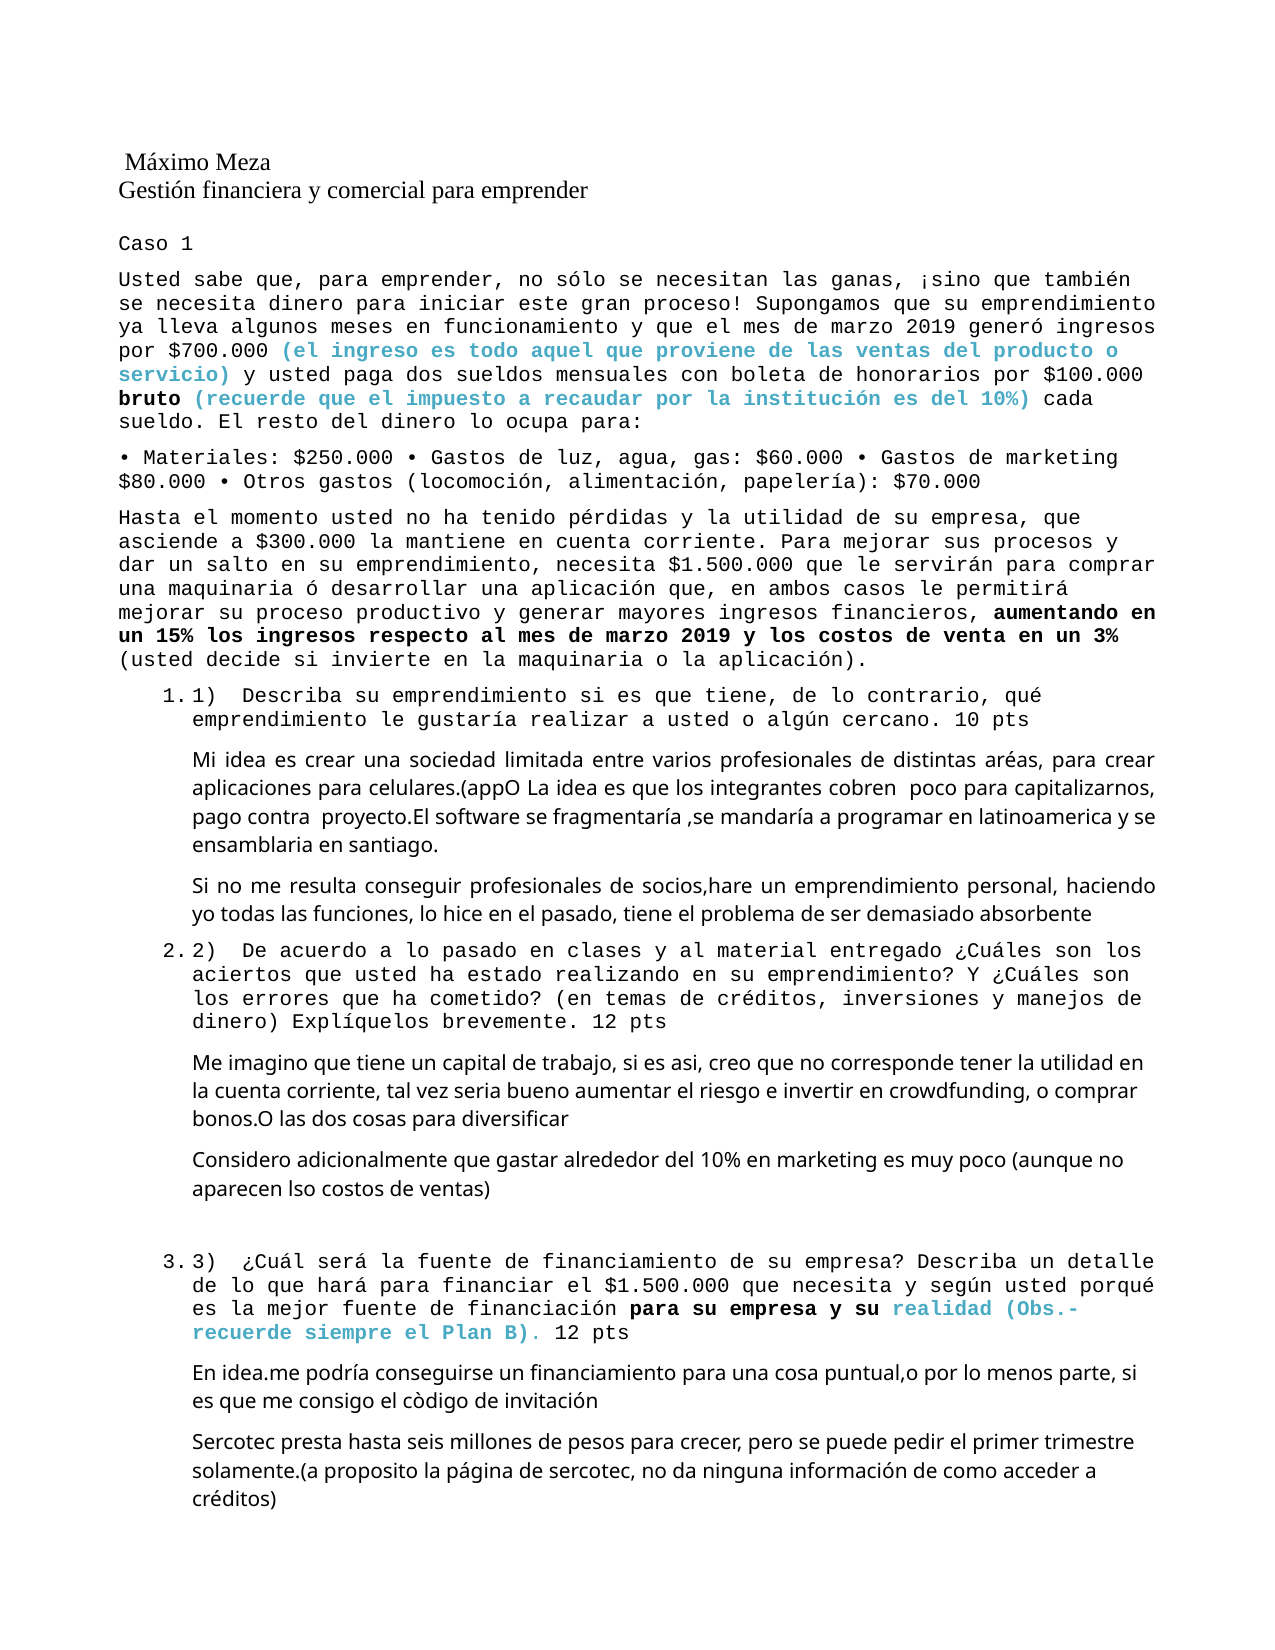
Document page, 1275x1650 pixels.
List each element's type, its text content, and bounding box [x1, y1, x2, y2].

list Mi idea es crear una sociedad limitada entre varios profesionales de distintas aréas, para crear aplicaciones para celulares.(appO La idea es que los integrantes cobren poco para capitalizarnos, pago contra proyecto.El software se fragmentaría ,se mandaría a programar en latinoamerica y se ensamblaria en santiago. [162, 745, 1157, 859]
text Hasta el momento usted no ha tenido pérdidas y la utilidad de su empresa, que asciende a $300.000 la mantiene en cuenta corriente. Para mejorar sus procesos y dar un salto en su emprendimiento, necesita $1.500.000 que le servirán para comprar una maquinaria ó desarrollar una aplicación que, en ambos casos le permitirá mejorar su proceso productivo y generar mayores ingresos financieros, aumentando en un 15% los ingresos respecto al mes de marzo 2019 y los costos de venta en un 3% (usted decide si invierte en la maquinaria o la aplicación). [118, 507, 1157, 673]
list 3) ¿Cuál será la fuente de financiamiento de su empresa? Describa un detalle de lo que hará para financiar el $1.500.000 que necesita y según usted porqué es la mejor fuente de financiación para su empresa y su realidad (Obs.- recuerde siempre el Plan B). 12 pts [162, 1251, 1157, 1346]
list Considero adicionalmente que gastar alrededor del 10% en marketing es muy poco (aunque no aparecen lso costos de ventas) [162, 1145, 1157, 1202]
text Usted sabe que, para emprender, no sólo se necesitan las ganas, ¡sino que también se necesita dinero para iniciar este gran proceso! Supongamos que su emprendimiento ya lleva algunos meses en funcionamiento y que el mes de marzo 2019 generó ingresos por $700.000 (el ingreso es todo aquel que proviene de las ventas del producto o servicio) y usted paga dos sueldos mensuales con boleta de honorarios por $100.000 bruto (recuerde que el impuesto a recaudar por la institución es del 10%) cada sueldo. El resto del dinero lo ocupa para: [118, 269, 1157, 435]
list Si no me resulta conseguir profesionales de socios,hare un emprendimiento personal, haciendo yo todas las funciones, lo hice en el pasado, tiene el problema de ser demasiado absorbente [162, 871, 1157, 928]
list Me imagino que tiene un capital de trabajo, si es asi, creo que no corresponde tener la utilidad en la cuenta corriente, tal vez seria bueno aumentar el riesgo e invertir en crowdfunding, o comprar bonos.O las dos cosas para diversificar [162, 1048, 1157, 1133]
list 2) De acuerdo a lo pasado en clases y al material entregado ¿Cuáles son los aciertos que usted ha estado realizando en su emprendimiento? Y ¿Cuáles son los errores que ha cometido? (en temas de créditos, inversiones y manejos de dinero) Explíquelos brevemente. 12 pts [162, 941, 1157, 1035]
text Caso 1 [118, 233, 1157, 257]
text Gestión financiera y comercial para emprender [118, 176, 1157, 204]
text • Materiales: $250.000 • Gastos de luz, agua, gas: $60.000 • Gastos de marketing $80.000 • Otros gastos (locomoción, alimentación, papelería): $70.000 [118, 447, 1157, 494]
list En idea.me podría conseguirse un financiamiento para una cosa puntual,o por lo menos parte, si es que me consigo el còdigo de invitación [162, 1358, 1157, 1415]
list Sercotec presta hasta seis millones de pesos para crecer, pero se puede pedir el primer trimestre solamente.(a proposito la página de sercotec, no da ninguna información de como acceder a créditos) [162, 1427, 1157, 1513]
list 1) Describa su emprendimiento si es que tiene, de lo contrario, qué emprendimiento le gustaría realizar a usted o algún cercano. 10 pts [162, 685, 1157, 732]
text Máximo Meza [118, 147, 1157, 176]
